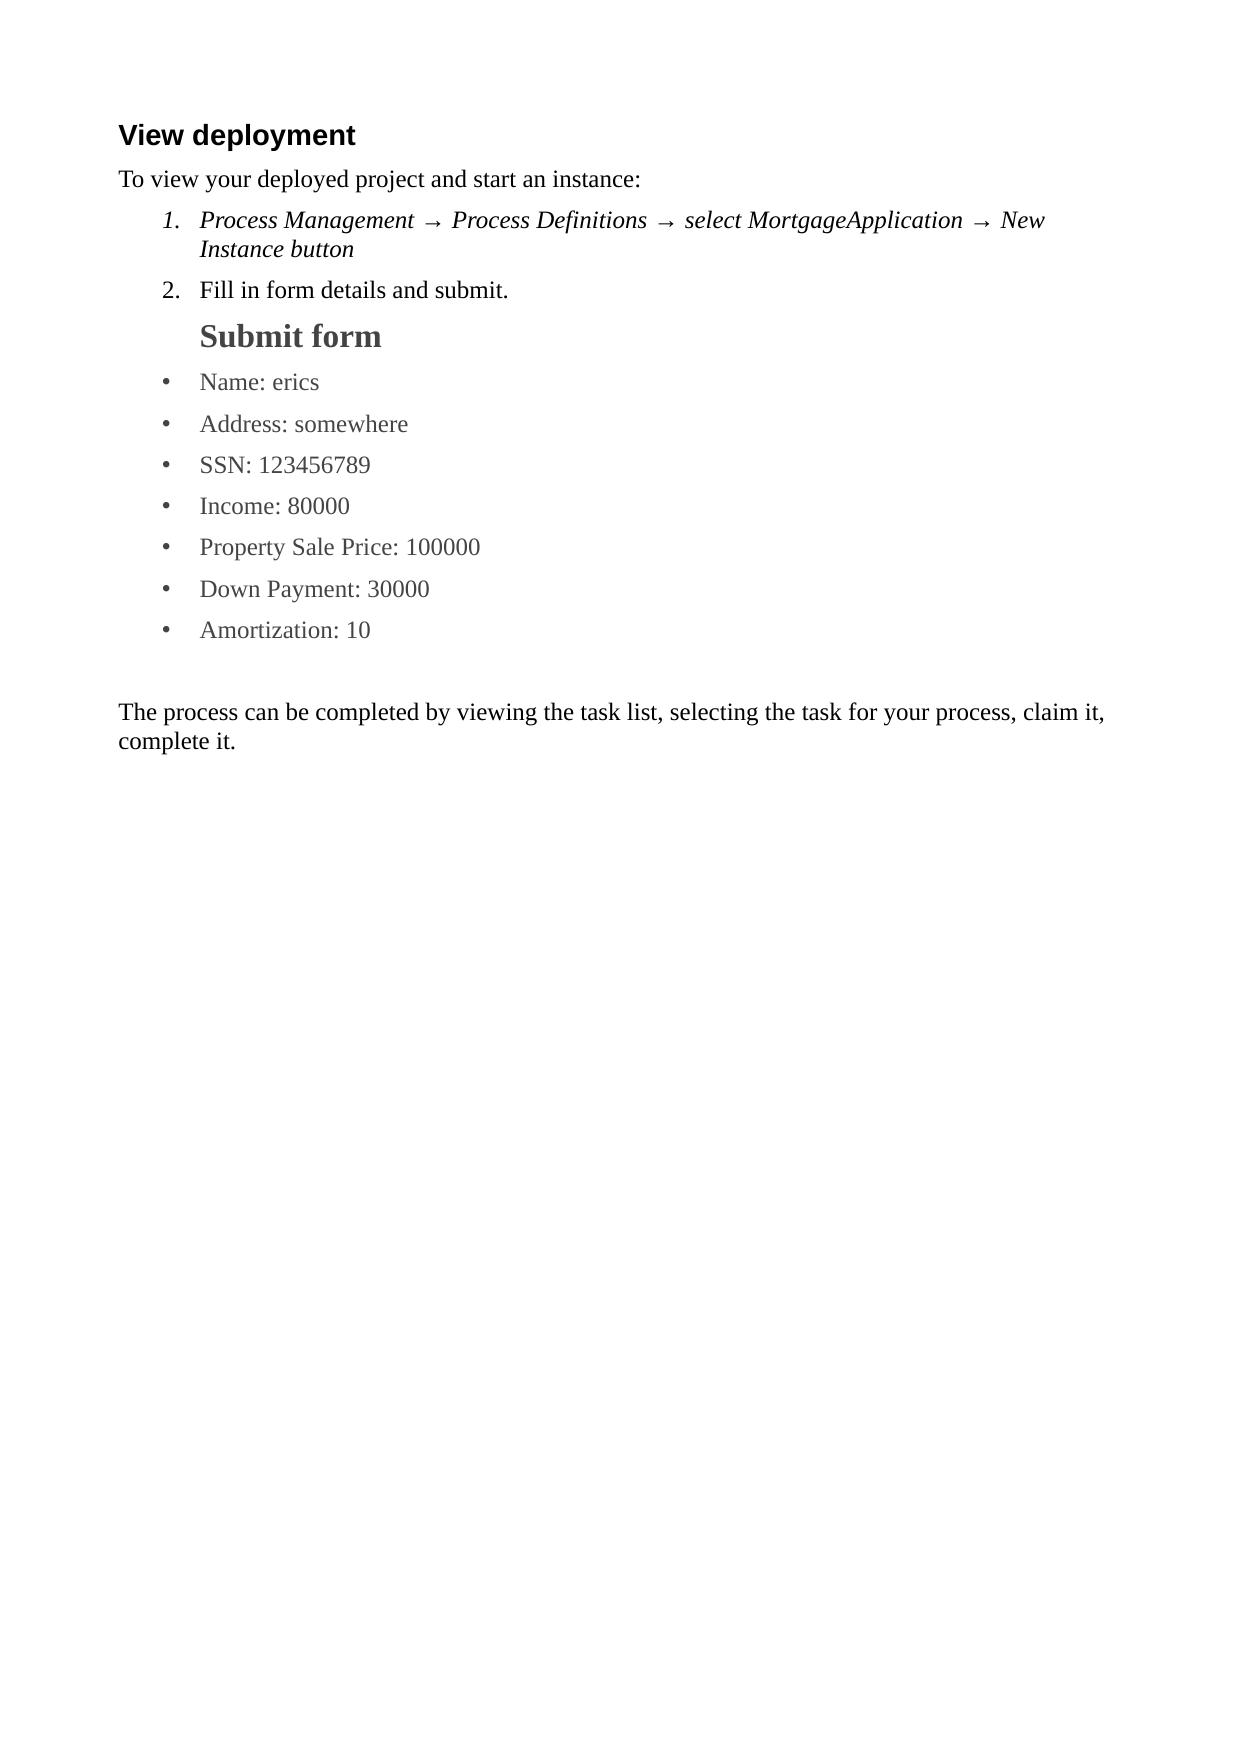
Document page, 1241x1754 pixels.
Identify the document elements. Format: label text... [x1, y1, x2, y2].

list Property Sale Price: 100000 [162, 532, 1122, 561]
list Name: erics [162, 367, 1122, 396]
text The process can be completed by viewing the task list, selecting the task for your process, claim it, complete it. [118, 697, 1122, 755]
list SSN: 123456789 [162, 450, 1122, 479]
list Fill in form details and submit. [162, 275, 1122, 304]
subtitle View deployment [118, 118, 1122, 152]
list Address: somewhere [162, 409, 1122, 437]
list Amortization: 10 [162, 615, 1122, 644]
list Down Payment: 30000 [162, 574, 1122, 602]
list Income: 80000 [162, 491, 1122, 520]
list Process Management → Process Definitions → select MortgageApplication → New Instance button [162, 205, 1122, 263]
list Submit form [162, 317, 1122, 355]
text To view your deployed project and start an instance: [118, 164, 1122, 193]
